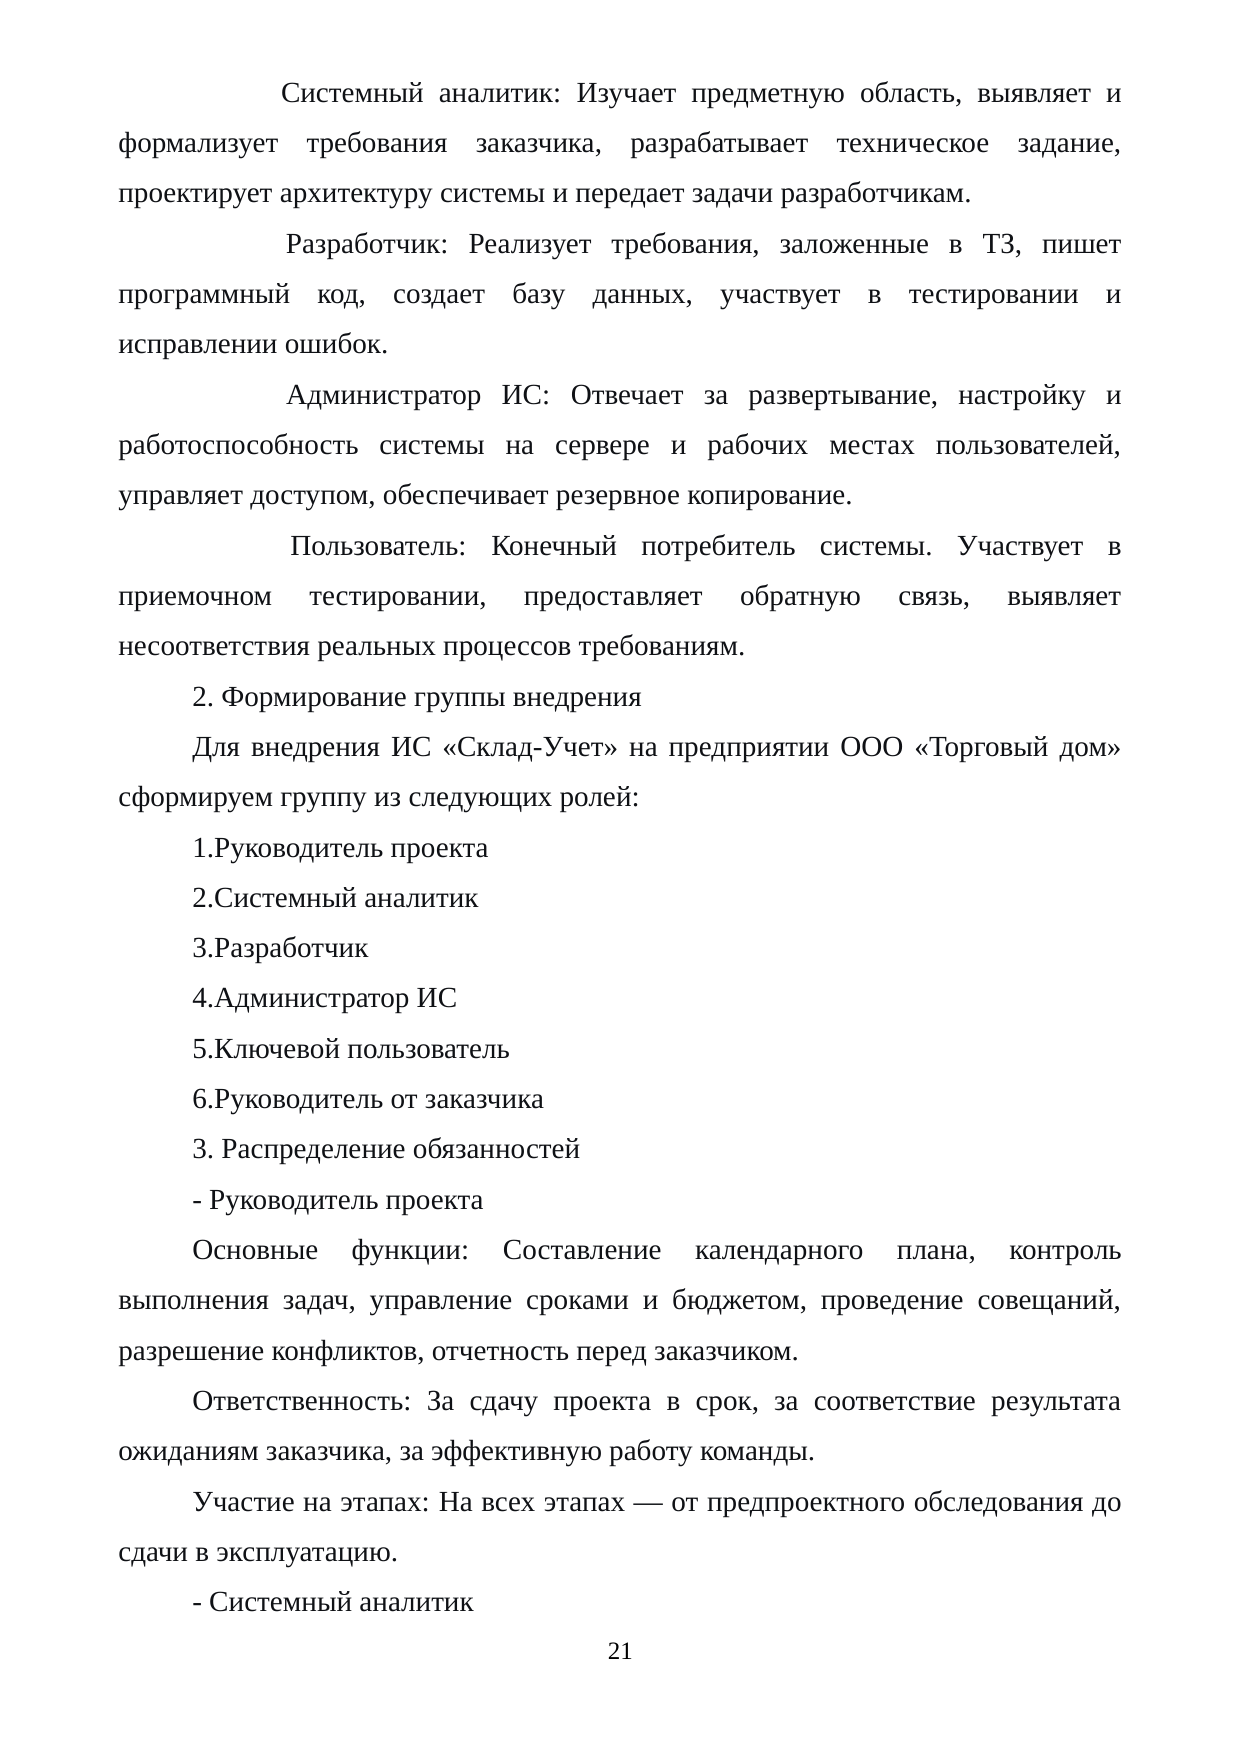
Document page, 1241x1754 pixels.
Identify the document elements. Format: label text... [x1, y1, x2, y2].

text Основные функции: Составление календарного плана, контроль выполнения задач, управление сроками и бюджетом, проведение совещаний, разрешение конфликтов, отчетность перед заказчиком. [118, 1232, 1122, 1366]
list Системный аналитик: Изучает предметную область, выявляет и формализует требования заказчика, разрабатывает техническое задание, проектирует архитектуру системы и передает задачи разработчикам. [118, 75, 1122, 209]
subtitle 3. Распределение обязанностей [118, 1132, 1122, 1165]
list Руководитель от заказчика [118, 1081, 1122, 1115]
list Системный аналитик [118, 880, 1122, 913]
list Ключевой пользователь [118, 1031, 1122, 1064]
list Руководитель проекта [118, 830, 1122, 863]
list Администратор ИС [118, 981, 1122, 1014]
text Ответственность: За сдачу проекта в срок, за соответствие результата ожиданиям заказчика, за эффективную работу команды. [118, 1383, 1122, 1467]
text - Системный аналитик [118, 1584, 1122, 1618]
list Разработчик: Реализует требования, заложенные в ТЗ, пишет программный код, создает базу данных, участвует в тестировании и исправлении ошибок. [118, 226, 1122, 360]
text - Руководитель проекта [118, 1182, 1122, 1215]
list Разработчик [118, 930, 1122, 964]
subtitle 2. Формирование группы внедрения [118, 679, 1122, 712]
list Пользователь: Конечный потребитель системы. Участвует в приемочном тестировании, предоставляет обратную связь, выявляет несоответствия реальных процессов требованиям. [118, 528, 1122, 662]
list Администратор ИС: Отвечает за развертывание, настройку и работоспособность системы на сервере и рабочих местах пользователей, управляет доступом, обеспечивает резервное копирование. [118, 377, 1122, 511]
text Для внедрения ИС «Склад-Учет» на предприятии ООО «Торговый дом» сформируем группу из следующих ролей: [118, 729, 1122, 813]
text Участие на этапах: На всех этапах — от предпроектного обследования до сдачи в эксплуатацию. [118, 1484, 1122, 1568]
